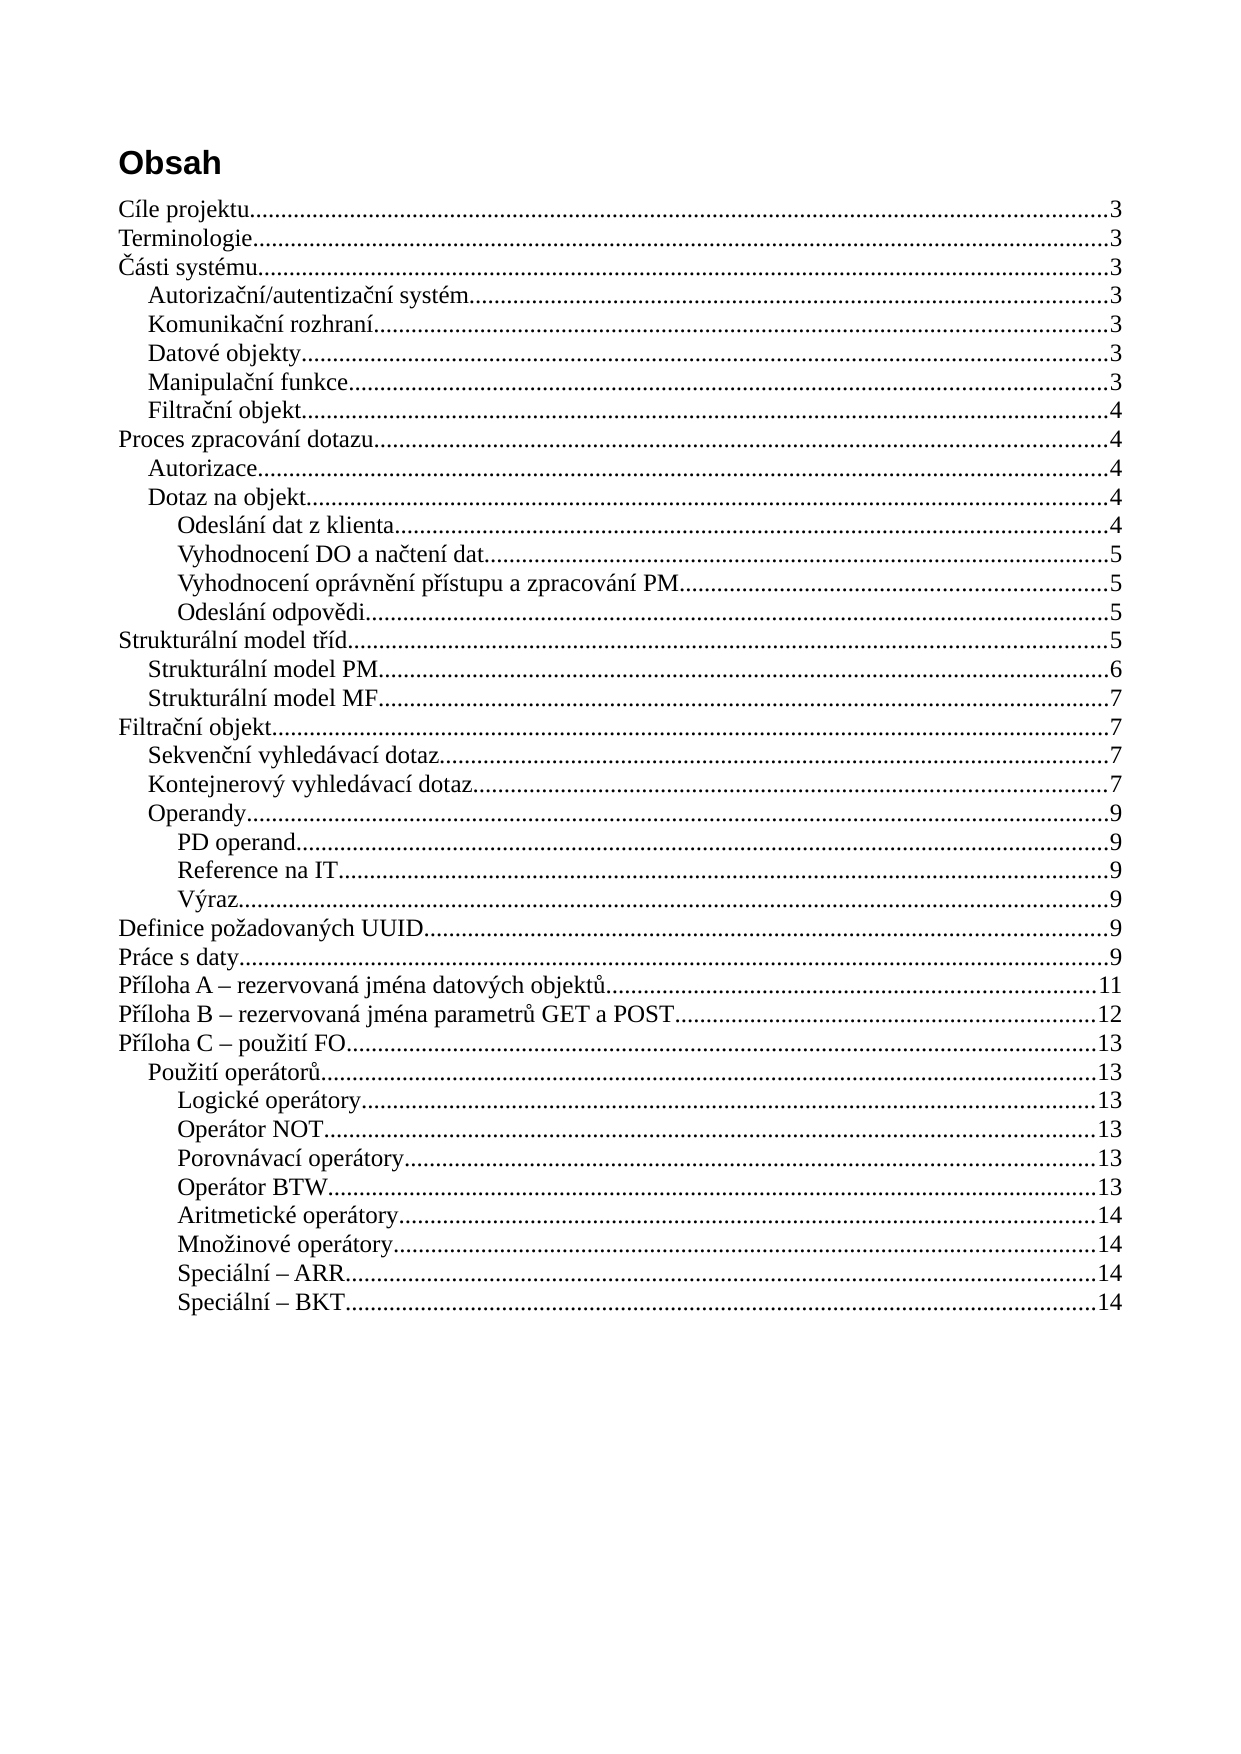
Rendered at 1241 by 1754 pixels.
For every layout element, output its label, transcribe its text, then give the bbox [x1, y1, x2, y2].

text Vyhodnocení oprávnění přístupu a zpracování PM 5 [177, 568, 1122, 597]
text Filtrační objekt 4 [148, 395, 1122, 424]
subtitle Obsah [118, 143, 1122, 182]
text Operandy 9 [148, 798, 1122, 827]
text Sekvenční vyhledávací dotaz 7 [148, 740, 1122, 769]
text Operátor BTW 13 [177, 1172, 1122, 1200]
text Komunikační rozhraní 3 [148, 309, 1122, 338]
text Aritmetické operátory 14 [177, 1200, 1122, 1229]
text Odeslání dat z klienta 4 [177, 510, 1122, 539]
text Strukturální model MF 7 [148, 683, 1122, 712]
text Terminologie 3 [118, 223, 1122, 252]
text Reference na IT 9 [177, 855, 1122, 884]
text Dotaz na objekt 4 [148, 482, 1122, 510]
text Výraz 9 [177, 884, 1122, 913]
text Proces zpracování dotazu 4 [118, 424, 1122, 453]
text Příloha C – použití FO 13 [118, 1028, 1122, 1057]
text Logické operátory 13 [177, 1085, 1122, 1114]
text Kontejnerový vyhledávací dotaz 7 [148, 769, 1122, 798]
text Příloha A – rezervovaná jména datových objektů 11 [118, 970, 1122, 999]
text Strukturální model tříd 5 [118, 625, 1122, 654]
text Cíle projektu 3 [118, 194, 1122, 223]
text Operátor NOT 13 [177, 1114, 1122, 1143]
text Množinové operátory 14 [177, 1229, 1122, 1258]
text Strukturální model PM 6 [148, 654, 1122, 683]
text Filtrační objekt 7 [118, 712, 1122, 740]
text Příloha B – rezervovaná jména parametrů GET a POST 12 [118, 999, 1122, 1028]
text Speciální – ARR 14 [177, 1258, 1122, 1287]
text Datové objekty 3 [148, 338, 1122, 367]
text Použití operátorů 13 [148, 1057, 1122, 1085]
text Práce s daty 9 [118, 942, 1122, 970]
text Manipulační funkce 3 [148, 367, 1122, 395]
text Autorizace 4 [148, 453, 1122, 482]
text Speciální – BKT 14 [177, 1287, 1122, 1315]
text Definice požadovaných UUID 9 [118, 913, 1122, 942]
text Odeslání odpovědi 5 [177, 597, 1122, 625]
text Autorizační/autentizační systém 3 [148, 280, 1122, 309]
text Porovnávací operátory 13 [177, 1143, 1122, 1172]
text Části systému 3 [118, 252, 1122, 280]
text PD operand 9 [177, 827, 1122, 855]
text Vyhodnocení DO a načtení dat 5 [177, 539, 1122, 568]
